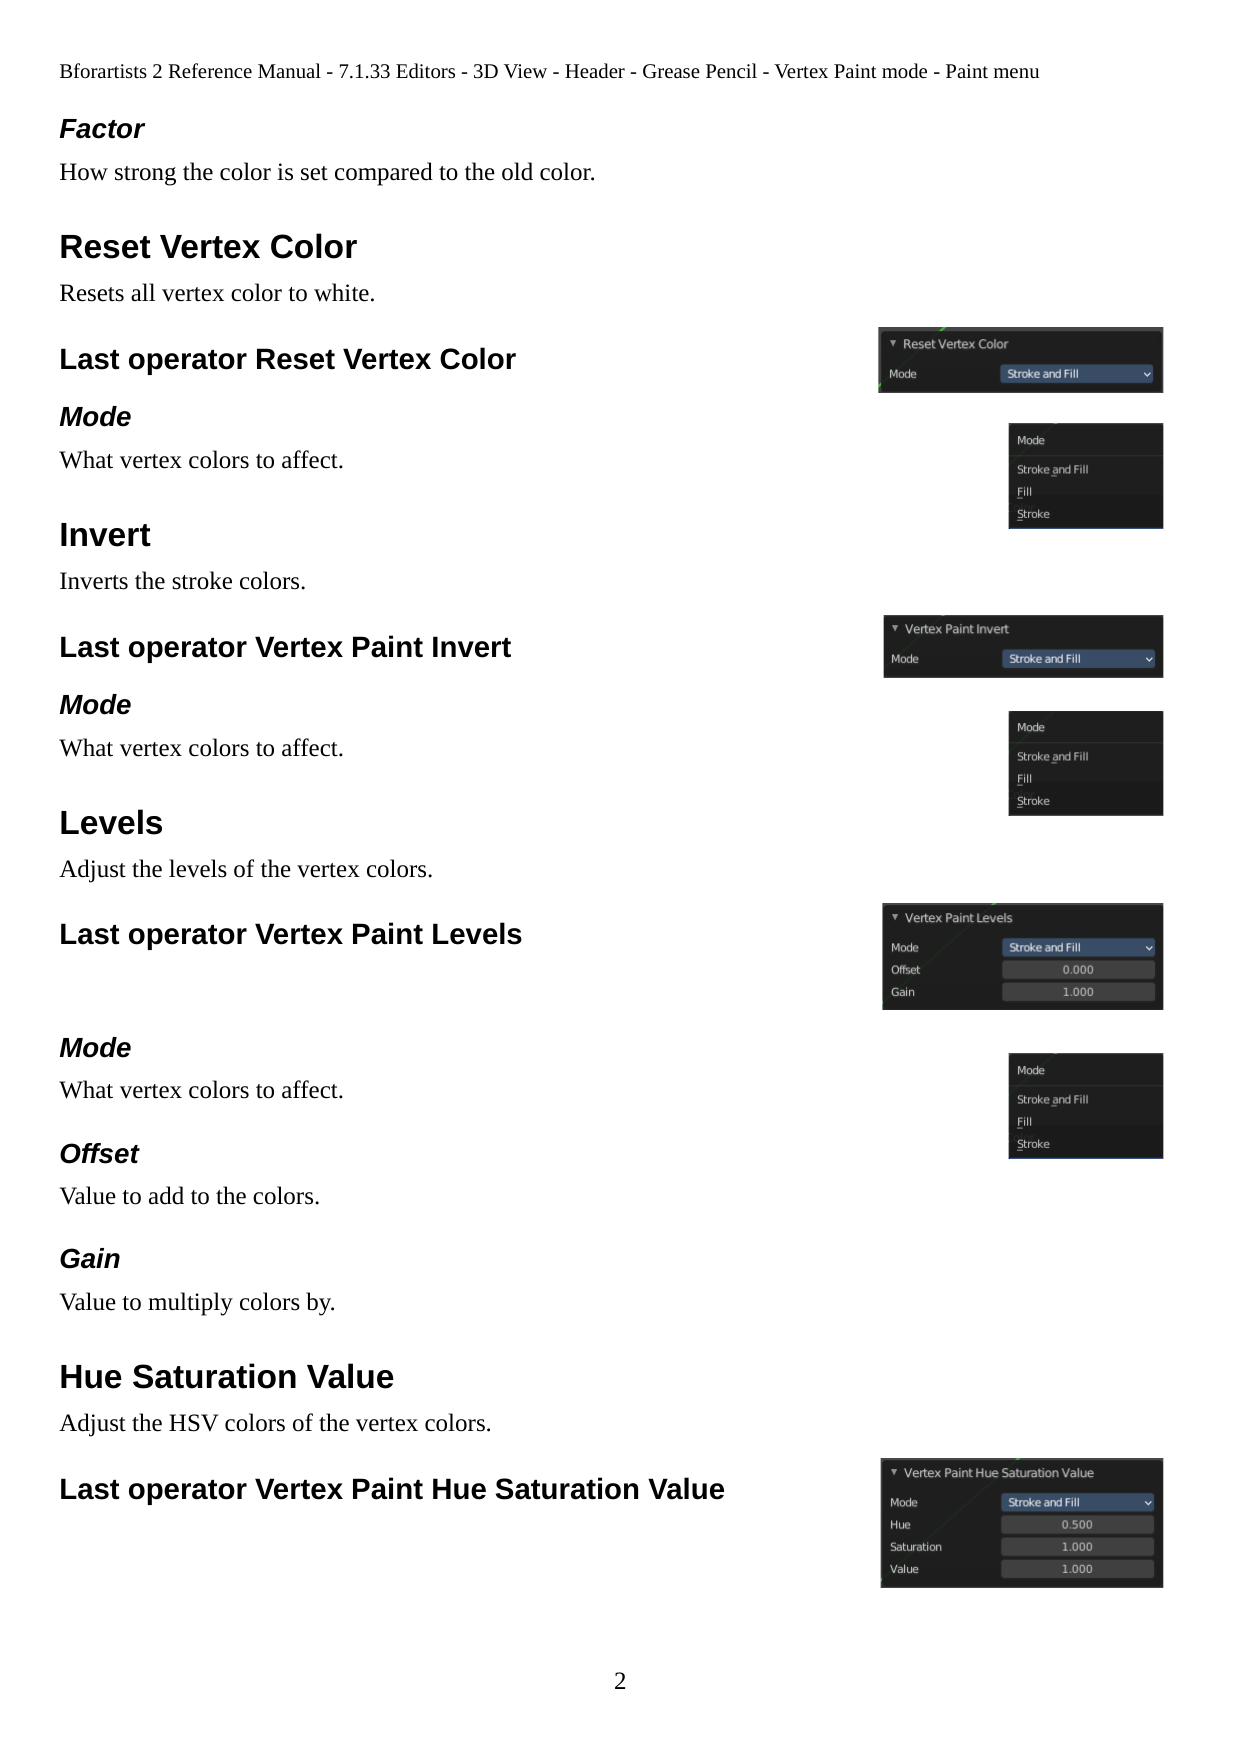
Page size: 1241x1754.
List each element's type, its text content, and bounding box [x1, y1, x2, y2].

text Adjust the levels of the vertex colors. [59, 854, 1181, 882]
text What vertex colors to affect. [59, 1075, 1008, 1104]
picture [880, 1458, 1164, 1588]
picture [878, 327, 1164, 393]
picture [883, 615, 1164, 678]
text Inverts the stroke colors. [59, 566, 1181, 594]
picture [1008, 711, 1164, 816]
subtitle Hue Saturation Value [59, 1357, 1181, 1396]
subtitle Mode [59, 1031, 1181, 1063]
subtitle Factor [59, 113, 1181, 144]
text Resets all vertex color to white. [59, 278, 1181, 307]
picture [882, 903, 1164, 1010]
subtitle Last operator Vertex Paint Invert [59, 629, 883, 663]
subtitle Last operator Vertex Paint Hue Saturation Value [59, 1472, 880, 1506]
text What vertex colors to affect. [59, 733, 1008, 761]
subtitle Gain [59, 1243, 1181, 1275]
subtitle Mode [59, 688, 1181, 720]
text Value to add to the colors. [59, 1181, 1181, 1210]
text Adjust the HSV colors of the vertex colors. [59, 1408, 1181, 1437]
text How strong the color is set compared to the old color. [59, 157, 1181, 186]
text What vertex colors to affect. [59, 445, 1008, 473]
text Value to multiply colors by. [59, 1287, 1181, 1316]
subtitle Levels [59, 802, 1181, 841]
picture [1008, 1053, 1164, 1159]
picture [1008, 423, 1164, 529]
subtitle Last operator Vertex Paint Levels [59, 917, 882, 951]
subtitle Offset [59, 1137, 1181, 1169]
subtitle Reset Vertex Color [59, 227, 1181, 266]
subtitle Last operator Reset Vertex Color [59, 342, 878, 375]
subtitle Mode [59, 400, 1181, 432]
subtitle Invert [59, 515, 1181, 553]
